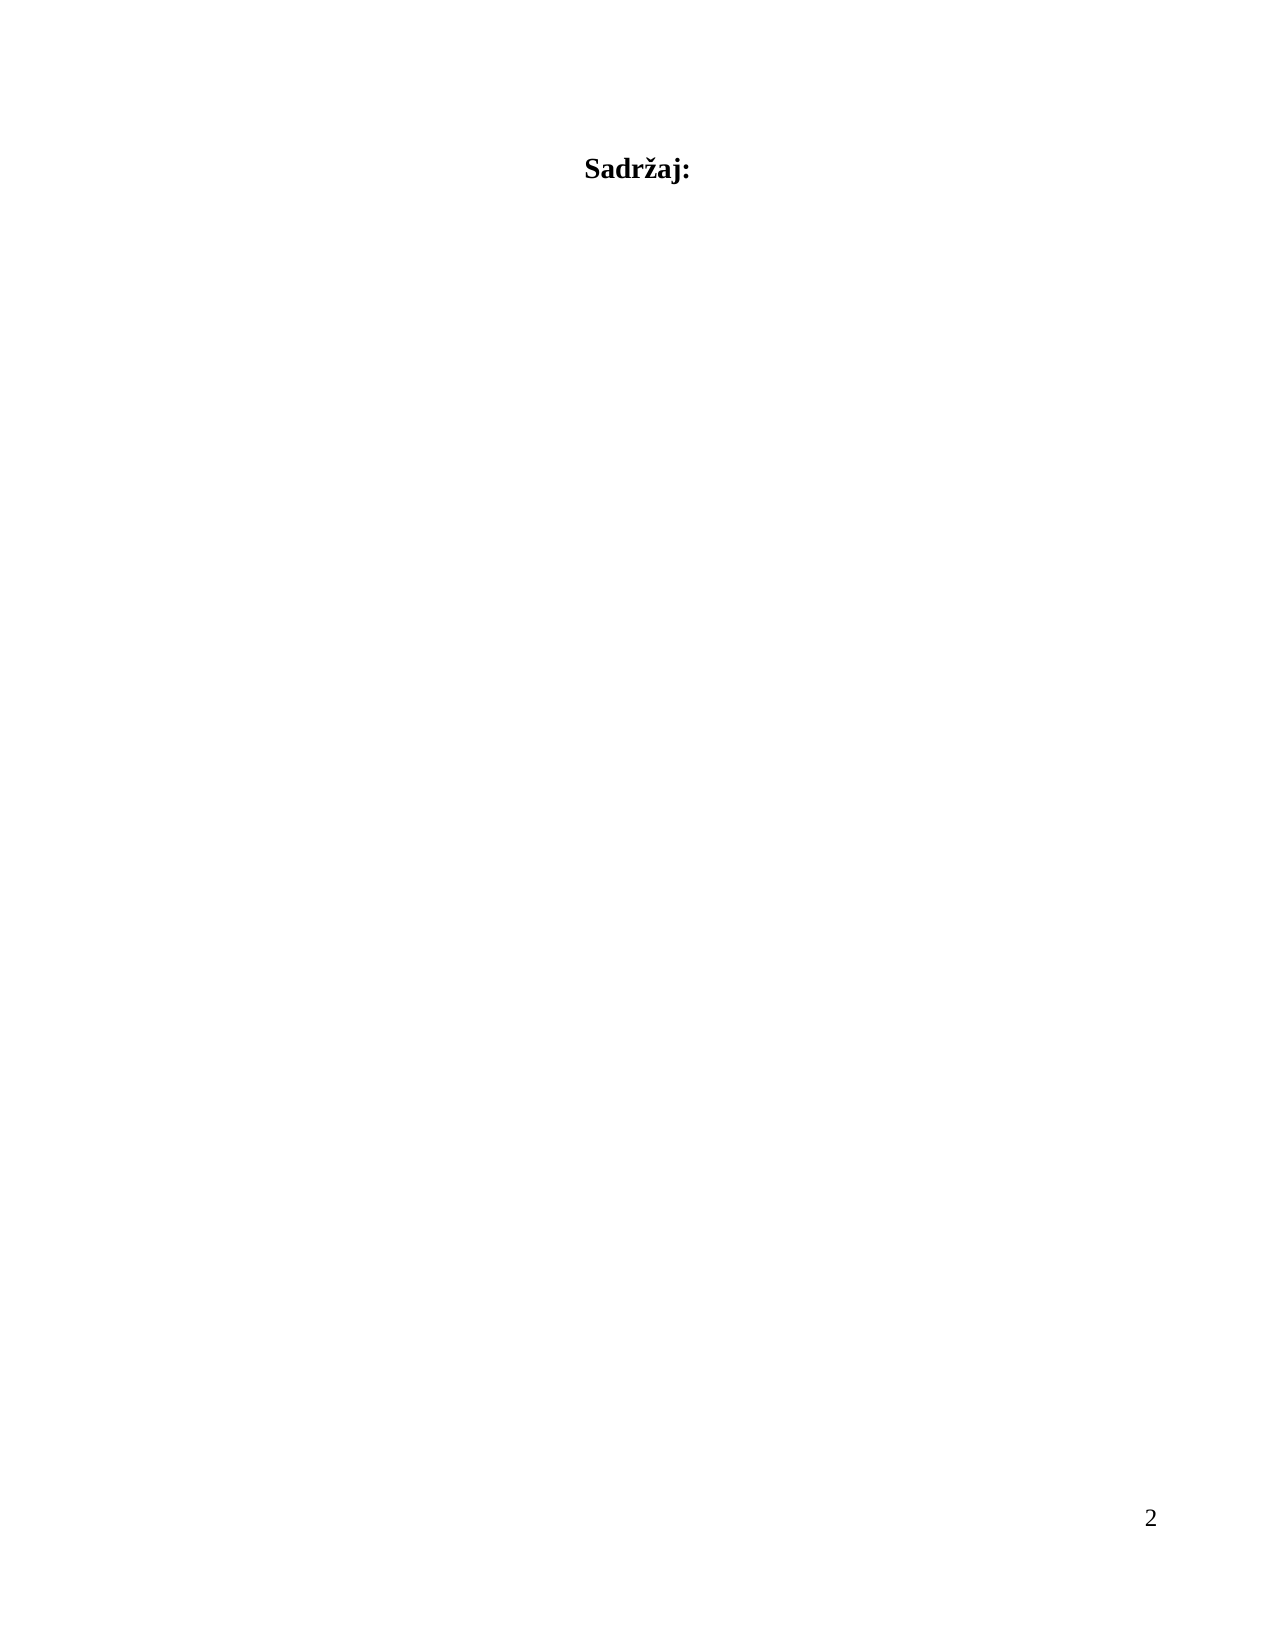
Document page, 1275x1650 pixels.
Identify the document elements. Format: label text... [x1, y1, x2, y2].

text Sadržaj: [118, 152, 1157, 185]
